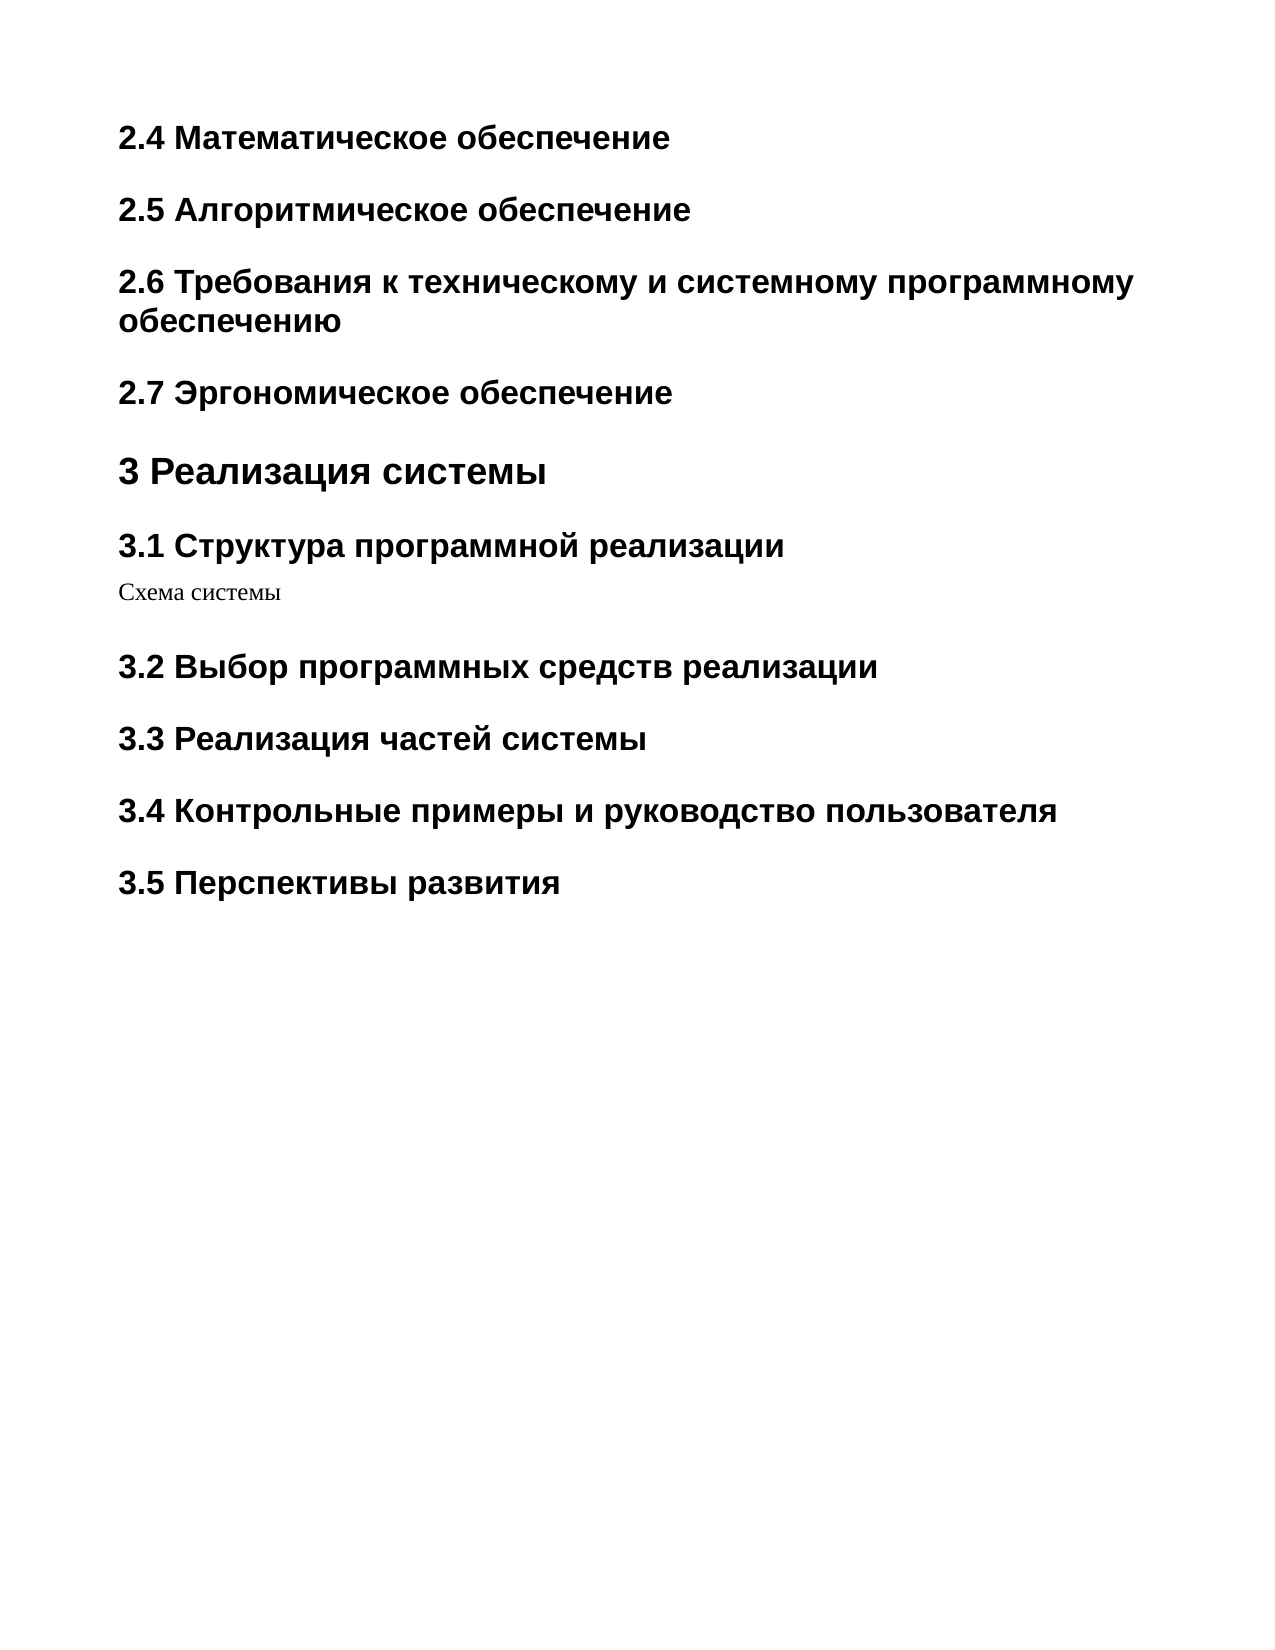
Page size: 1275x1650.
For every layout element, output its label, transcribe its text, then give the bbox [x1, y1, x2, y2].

subtitle 3.4 Контрольные примеры и руководство пользователя [118, 791, 1157, 829]
subtitle 3.1 Структура программной реализации [118, 526, 1157, 564]
subtitle 2.5 Алгоритмическое обеспечение [118, 190, 1157, 229]
subtitle 2.6 Требования к техническому и системному программному обеспечению [118, 262, 1157, 339]
subtitle 3.3 Реализация частей системы [118, 719, 1157, 757]
subtitle 2.4 Математическое обеспечение [118, 118, 1157, 157]
subtitle 3 Реализация системы [118, 449, 1157, 492]
subtitle 3.2 Выбор программных средств реализации [118, 647, 1157, 686]
subtitle 2.7 Эргономическое обеспечение [118, 373, 1157, 411]
subtitle 3.5 Перспективы развития [118, 863, 1157, 901]
text Схема системы [118, 577, 1157, 606]
